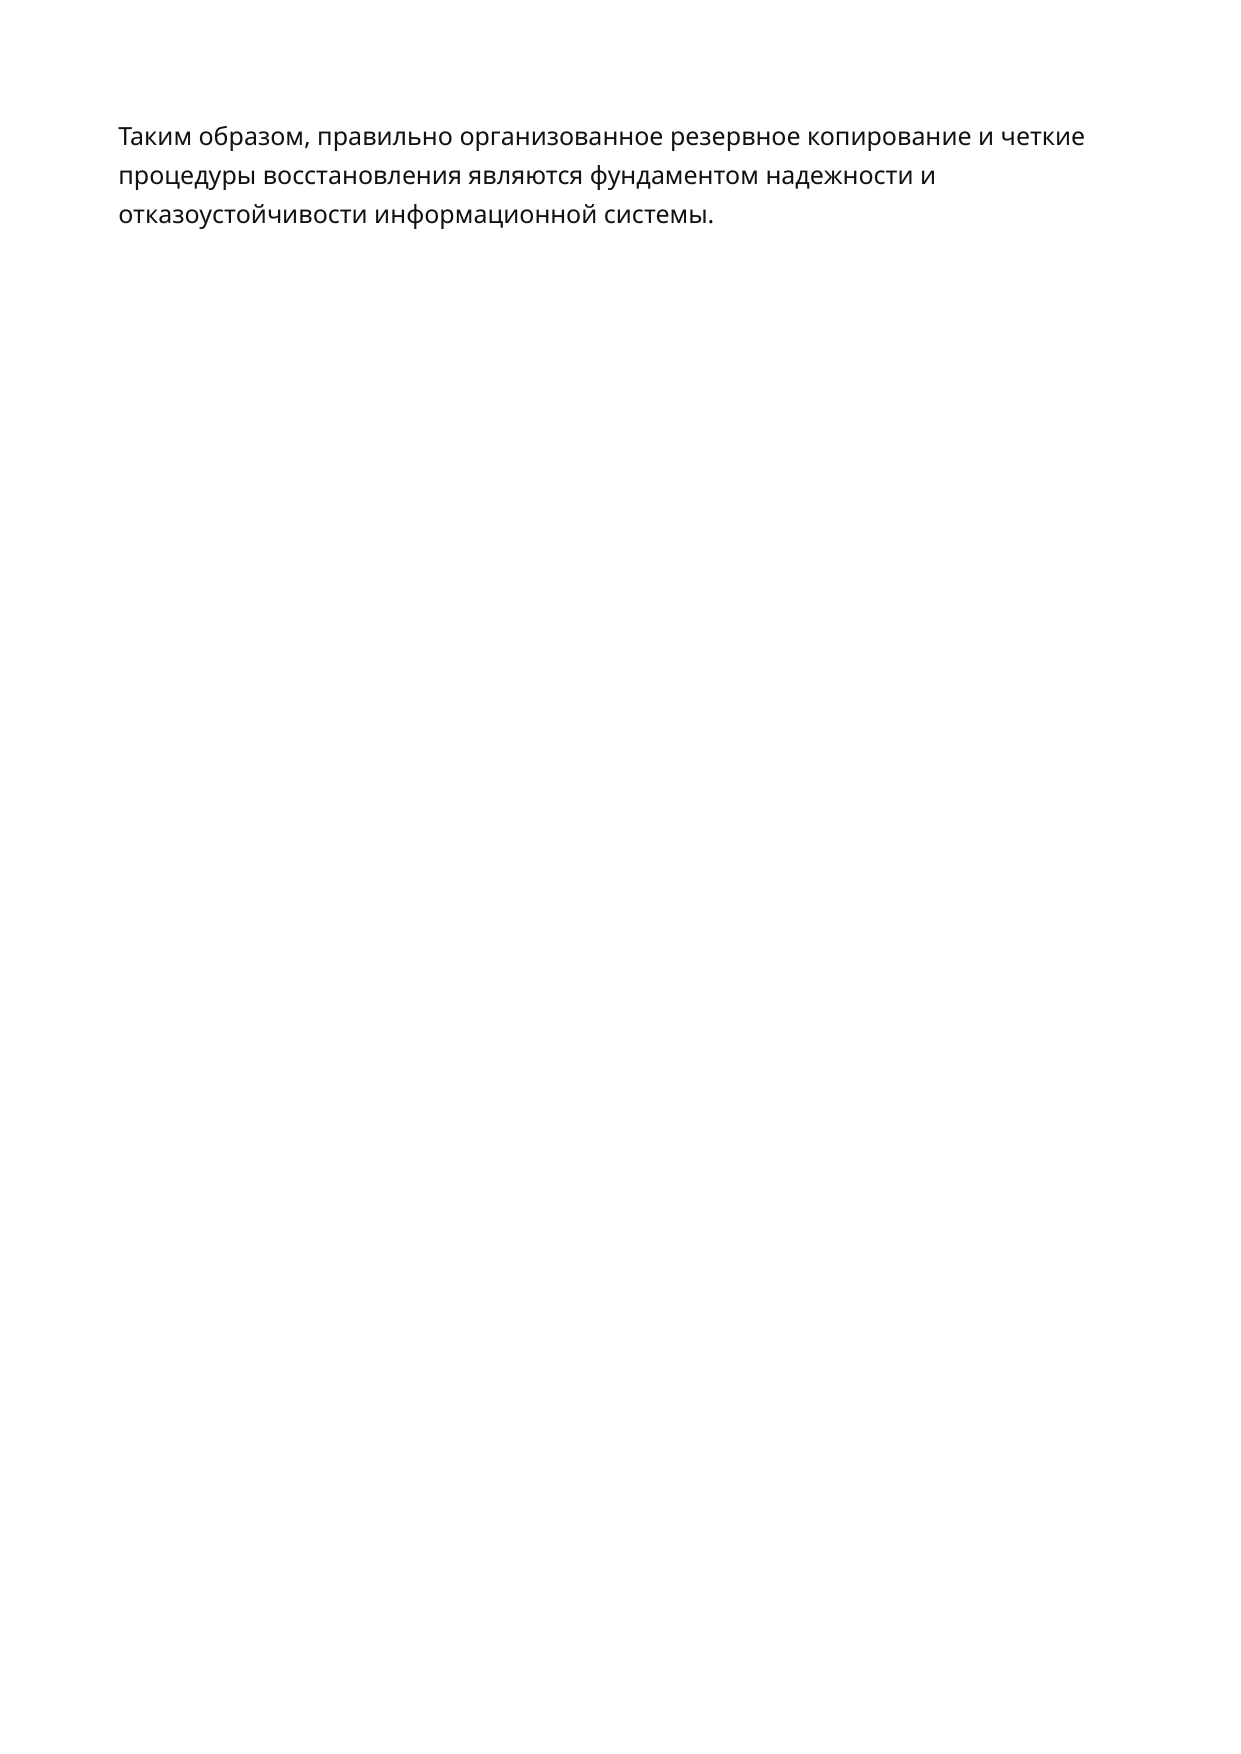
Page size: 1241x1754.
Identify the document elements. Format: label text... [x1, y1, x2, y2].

text Таким образом, правильно организованное резервное копирование и четкие процедуры восстановления являются фундаментом надежности и отказоустойчивости информационной системы. [118, 118, 1122, 231]
